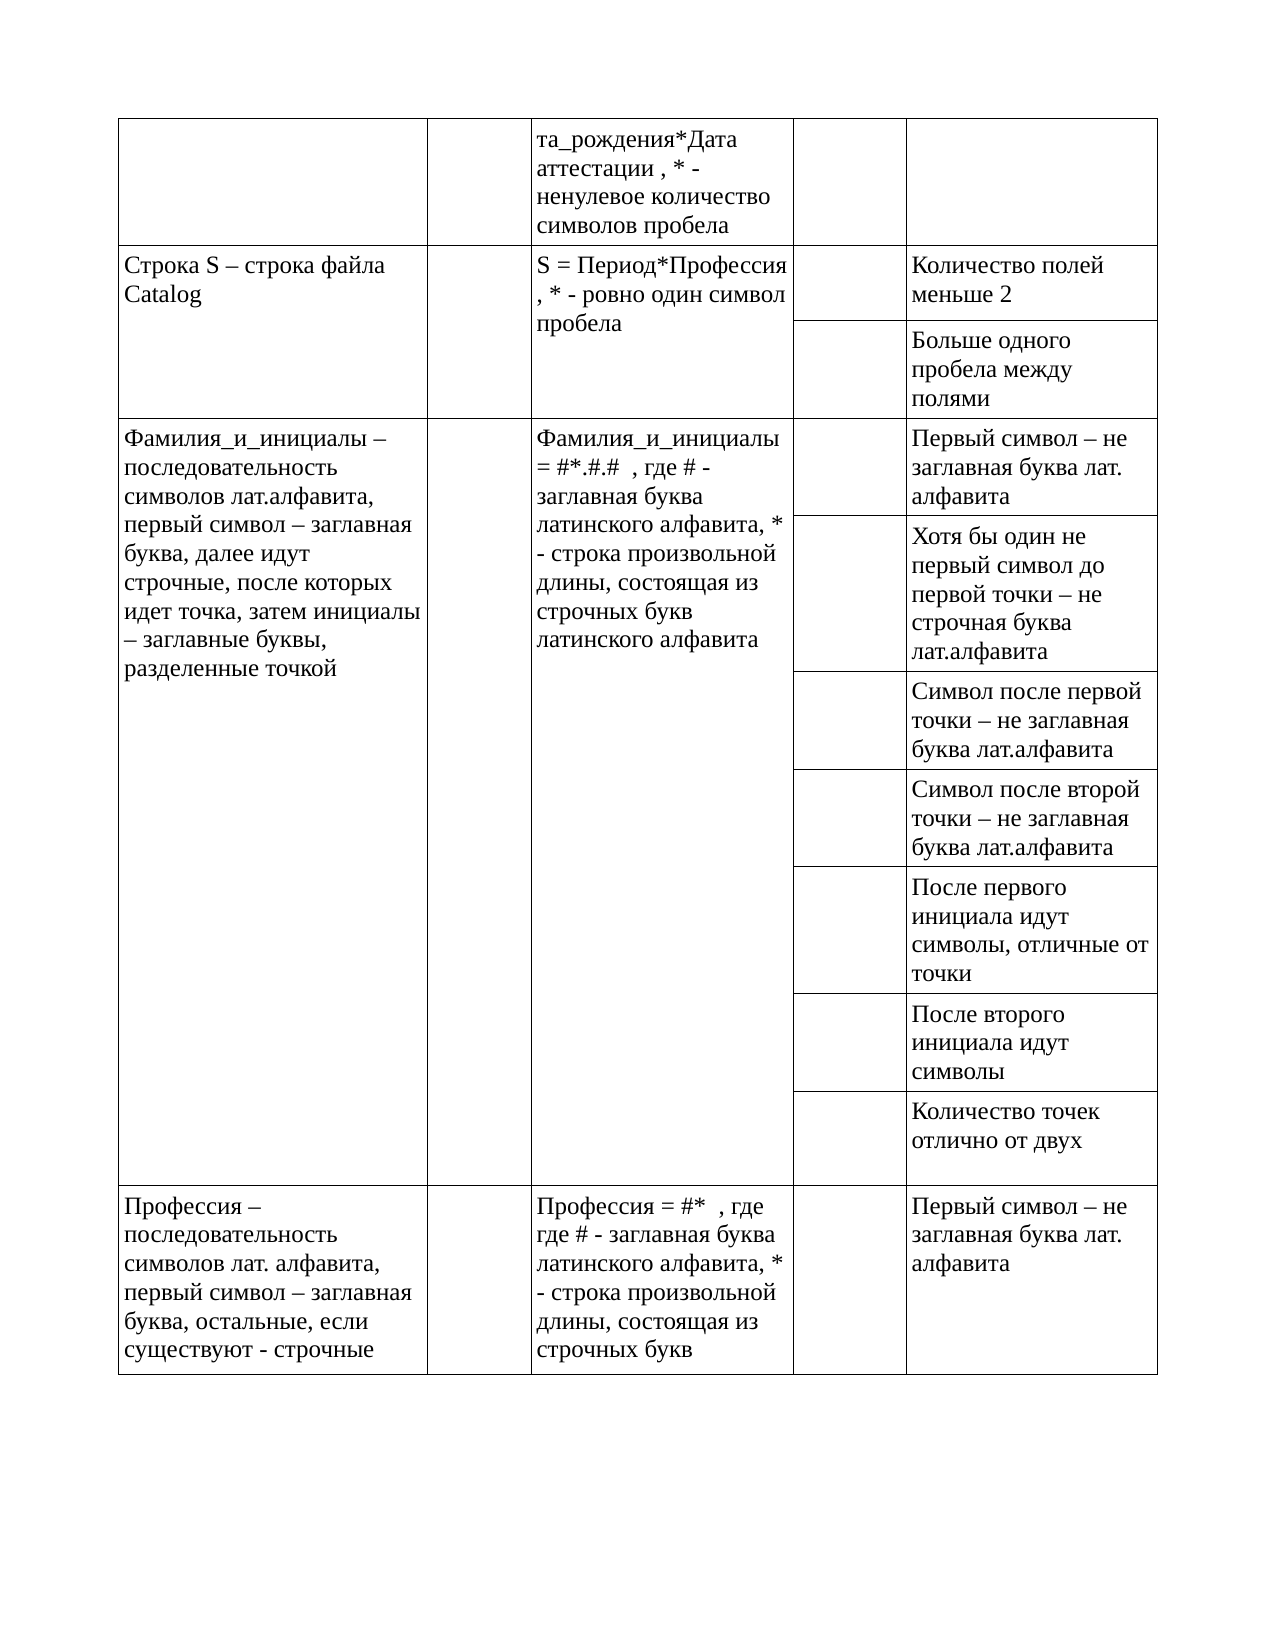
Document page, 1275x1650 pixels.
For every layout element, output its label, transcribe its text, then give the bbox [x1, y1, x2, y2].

table_cell Символ после первой точки – не заглавная буква лат.алфавита [907, 672, 1157, 768]
table_cell Фамилия_и_инициалы = #*.#.# , где # - заглавная буква латинского алфавита, * - строка произвольной длины, состоящая из строчных букв латинского алфавита [532, 419, 793, 1185]
table_cell [794, 246, 906, 320]
table_cell [428, 1186, 531, 1374]
table_cell [428, 119, 531, 245]
table_cell Количество полей меньше 2 [907, 246, 1157, 320]
table_cell [119, 119, 427, 245]
table_cell [794, 419, 906, 515]
table_cell Первый символ – не заглавная буква лат. алфавита [907, 1186, 1157, 1374]
table_cell После второго инициала идут символы [907, 994, 1157, 1091]
table_cell [428, 246, 531, 417]
table_cell [794, 119, 906, 245]
table_cell Строка S – строка файла Catalog [119, 246, 427, 417]
table_cell [794, 994, 906, 1091]
table_cell Больше одного пробела между полями [907, 321, 1157, 417]
table_cell [794, 1092, 906, 1185]
table_cell та_рождения*Дата аттестации , * - ненулевое количество символов пробела [532, 119, 793, 245]
table_cell [794, 672, 906, 768]
table_cell Хотя бы один не первый символ до первой точки – не строчная буква лат.алфавита [907, 516, 1157, 671]
table_cell Символ после второй точки – не заглавная буква лат.алфавита [907, 770, 1157, 866]
table_cell Фамилия_и_инициалы – последовательность символов лат.алфавита, первый символ – заглавная буква, далее идут строчные, после которых идет точка, затем инициалы – заглавные буквы, разделенные точкой [119, 419, 427, 1185]
table_cell S = Период*Профессия , * - ровно один символ пробела [532, 246, 793, 417]
table_cell После первого инициала идут символы, отличные от точки [907, 867, 1157, 993]
table_cell [907, 119, 1157, 245]
table_cell [794, 867, 906, 993]
table_cell Количество точек отлично от двух [907, 1092, 1157, 1185]
table_cell Профессия = #* , где где # - заглавная буква латинского алфавита, * - строка произвольной длины, состоящая из строчных букв [532, 1186, 793, 1374]
table_cell [794, 321, 906, 417]
table_cell [794, 770, 906, 866]
table_cell [794, 1186, 906, 1374]
table_cell Профессия – последовательность символов лат. алфавита, первый символ – заглавная буква, остальные, если существуют - строчные [119, 1186, 427, 1374]
table_cell Первый символ – не заглавная буква лат. алфавита [907, 419, 1157, 515]
table_cell [794, 516, 906, 671]
table_cell [428, 419, 531, 1185]
